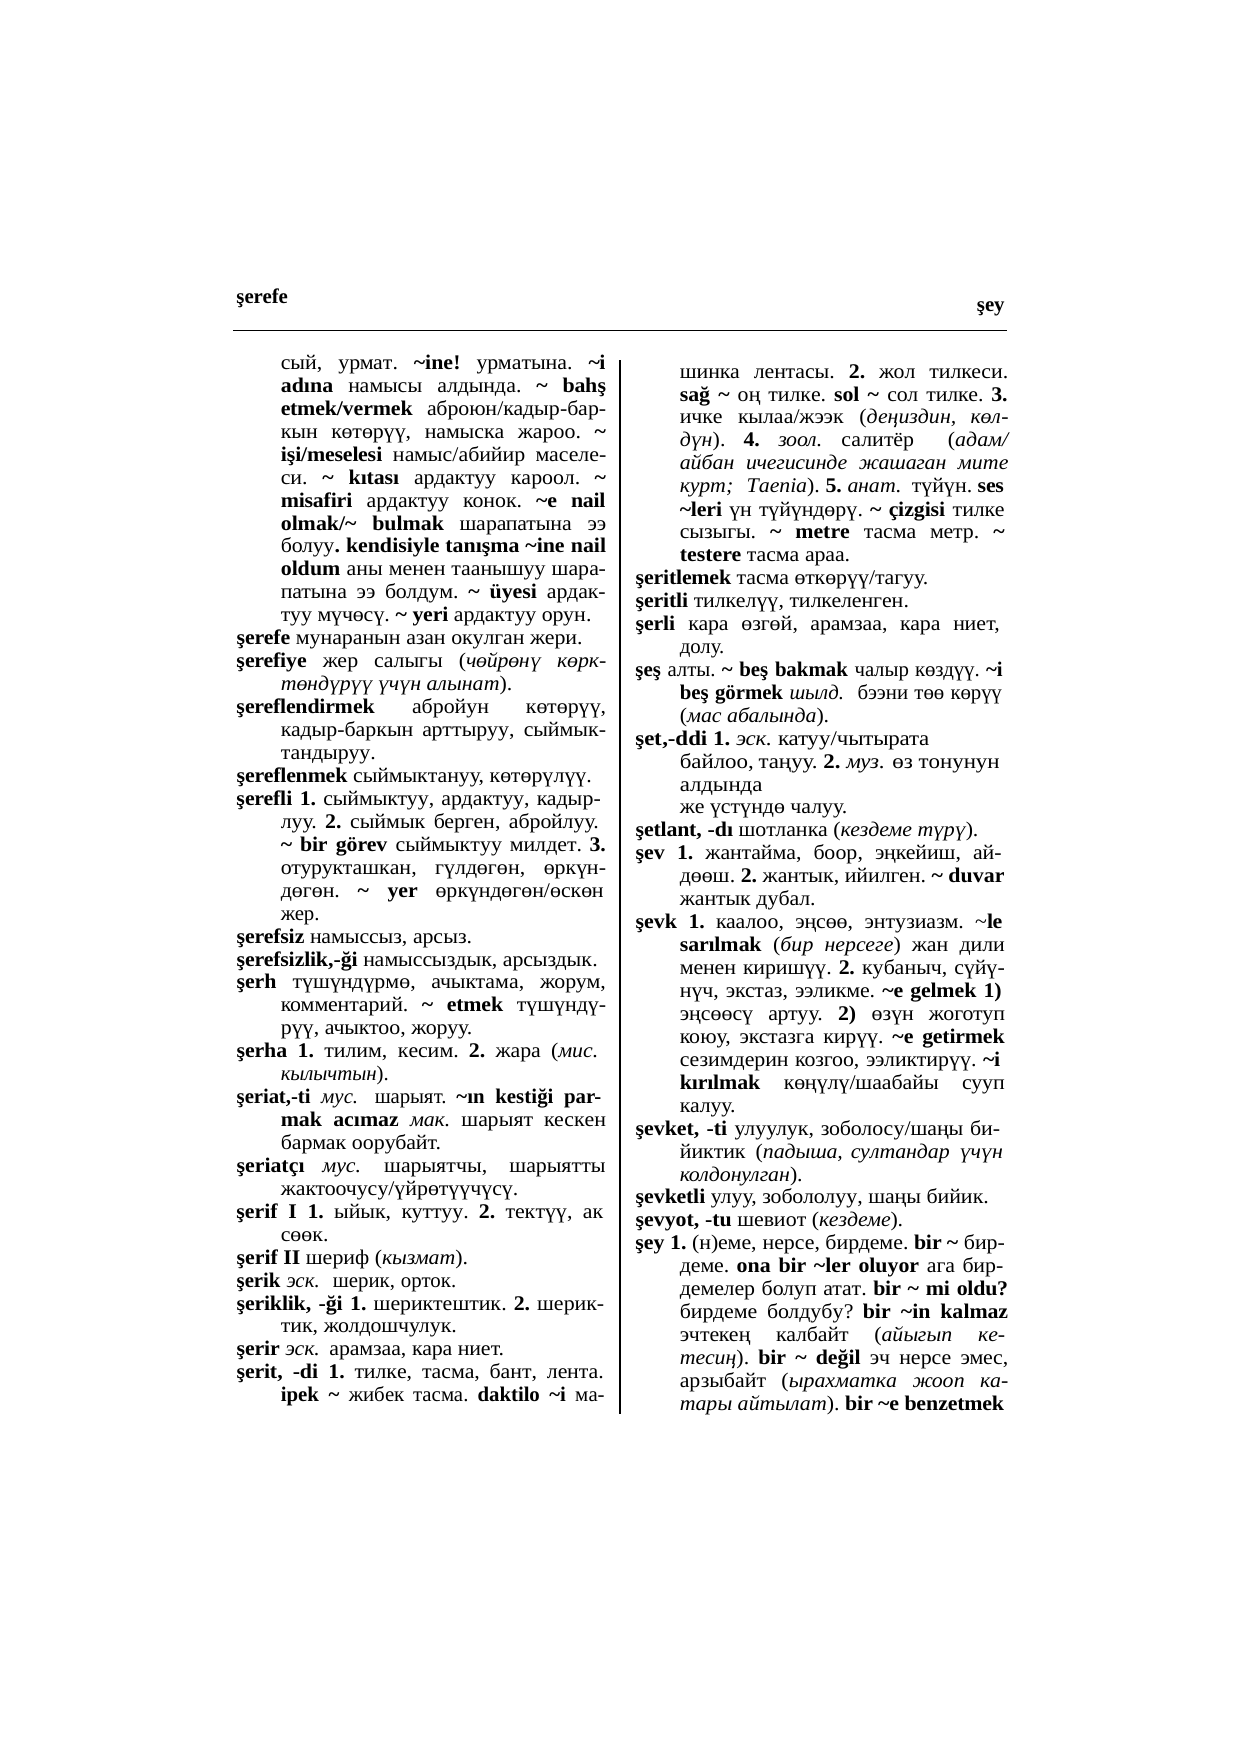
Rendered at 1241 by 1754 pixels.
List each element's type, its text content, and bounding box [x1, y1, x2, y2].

text şevketli улуу, зобололуу, шаңы бийик. [635, 1186, 1055, 1208]
text ipek ~ жибек тасма. daktilo ~i ма- [281, 1383, 606, 1406]
text сый, урмат. ~ine! урматына. ~i adına намысы алдында. ~ bahş etmek/vermek аброюн/кадыр-бар- кын көтөрүү, намыска жароо. ~ işi/meselesi намыс/абийир маселе- си. ~ kıtası ардактуу кароол. ~ misafiri ардактуу конок. ~e nail olmak/~ bulmak шарапатына ээ болуу. kendisiyle tanışma ~ine nail oldum аны менен таанышуу шара- патына ээ болдум. ~ üyesi ардак- туу мүчөсү. ~ yeri ардактуу орун. [281, 350, 606, 626]
text şeş алты. ~ beş bakmak чалыр көздүү. ~i beş görmek шылд. бээни төө көрүү [635, 658, 1028, 704]
text şeriat,-ti мус. шарыят. ~ın kestiği par- [236, 1085, 609, 1108]
text же үстүндө чалуу. [679, 796, 849, 818]
text жер. [281, 902, 322, 925]
text şeritlemek тасма өткөрүү/тагуу. [635, 566, 1004, 589]
text şeritli тилкелүү, тилкеленген. [635, 589, 1055, 612]
text şerli кара өзгөй, арамзаа, кара ниет, [635, 612, 1055, 635]
text şerefe [236, 284, 289, 308]
text şetlant, -dı шотланка (кездеме түрү). [635, 818, 1004, 841]
text жантык дубал. [679, 887, 817, 910]
text kırılmak көңүлү/шаабайы сууп калуу. [679, 1071, 1004, 1117]
text şerefsiz намыссыз, арсыз. [236, 925, 609, 948]
text ~ bir görev сыймыктуу милдет. 3. отурукташкан, гүлдөгөн, өркүн- дөгөн. ~ yer өркүндөгөн/өскөн [281, 833, 606, 902]
text йиктик (падыша, султандар үчүн колдонулган). [679, 1140, 1004, 1186]
text şey [916, 292, 1065, 316]
text долу. [679, 635, 729, 658]
text şet,-ddi 1. эск. катуу/чытырата байлоо, таңуу. 2. муз. өз тонунун алдында [635, 727, 1005, 796]
text şerefli 1. сыймыктуу, ардактуу, кадыр- луу. 2. сыймык берген, абройлуу. [236, 787, 609, 833]
text şeriatçı мус. шарыятчы, шарыятты [236, 1154, 609, 1177]
text жактоочусу/үйрөтүүчүсү. [281, 1177, 526, 1200]
text şerif II шериф (кызмат). [236, 1246, 609, 1269]
text şevk 1. каалоо, эңсөө, энтузиазм. ~le [635, 910, 1055, 933]
text şerh түшүндүрмө, ачыктама, жорум, комментарий. ~ etmek түшүндү- рүү, ачыктоо, жоруу. [236, 971, 606, 1039]
text тесиң). bir ~ değil эч нерсе эмес, арзыбайт (ырахматка жооп ка- тары айтылат). bir ~e benzetmek [679, 1346, 1008, 1415]
text эңсөөсү артуу. 2) өзүн жоготуп коюу, экстазга кирүү. ~e getirmek сезимдерин козгоо, ээликтирүү. ~i [679, 1002, 1004, 1071]
text şereflendirmek абройун көтөрүү, кадыр-баркын арттыруу, сыймык- тандыруу. [236, 695, 606, 764]
text (мас абалында). [679, 704, 830, 727]
text şerefiye жер салыгы (чөйрөнү көрк- төндүрүү үчүн алынат). [236, 649, 609, 695]
text ~leri үн түйүндөрү. ~ çizgisi тилке сызыгы. ~ metre тасма метр. ~ testere тасма араа. [679, 498, 1005, 566]
text кылычтын). [281, 1062, 394, 1085]
text тик, жолдошчулук. [281, 1314, 460, 1337]
text mak acımaz мак. шарыят кескен бармак оорубайт. [281, 1108, 606, 1154]
text şerit, -di 1. тилке, тасма, бант, лента. [236, 1360, 609, 1383]
text şey 1. (н)еме, нерсе, бирдеме. bir ~ бир- деме. ona bir ~ler oluyor ага бир- [635, 1231, 1005, 1277]
text şereflenmek сыймыктануу, көтөрүлүү. [236, 764, 609, 787]
text şevyot, -tu шевиот (кездеме). [635, 1208, 1065, 1231]
text şerefe мунаранын азан окулган жери. [236, 626, 609, 649]
text şeriklik, -ği 1. шериктештик. 2. шерик- [236, 1292, 609, 1314]
text шинка лентасы. 2. жол тилкеси. sağ ~ оң тилке. sol ~ сол тилке. 3. ичке кылаа/жээк (деңиздин, көл- дүн). 4. зоол. салитёр (адам/ айбан ичегисинде жашаган мите курт; Taenia). 5. анат. түйүн. ses [679, 359, 1008, 497]
text şev 1. жантайма, боор, эңкейиш, ай- [635, 841, 1055, 864]
text şerefsizlik,-ği намыссыздык, арсыздык. [236, 948, 609, 971]
text şerif I 1. ыйык, куттуу. 2. тектүү, ак сөөк. [236, 1200, 609, 1246]
text şerha 1. тилим, кесим. 2. жара (мис. [236, 1039, 609, 1062]
text sarılmak (бир нерсеге) жан дили менен киришүү. 2. кубаныч, сүйү- нүч, экстаз, ээликме. ~e gelmek 1) [679, 933, 1005, 1002]
text şerik эск. шерик, орток. [236, 1269, 609, 1292]
text дөөш. 2. жантык, ийилген. ~ duvar [679, 864, 1005, 887]
text şevket, -ti улуулук, зоболосу/шаңы би- [635, 1117, 1055, 1140]
text şerir эск. арамзаа, кара ниет. [236, 1337, 609, 1360]
text демелер болуп атат. bir ~ mi oldu? бирдеме болдубу? bir ~in kalmaz эчтекең калбайт (айыгып ке- [679, 1277, 1008, 1346]
